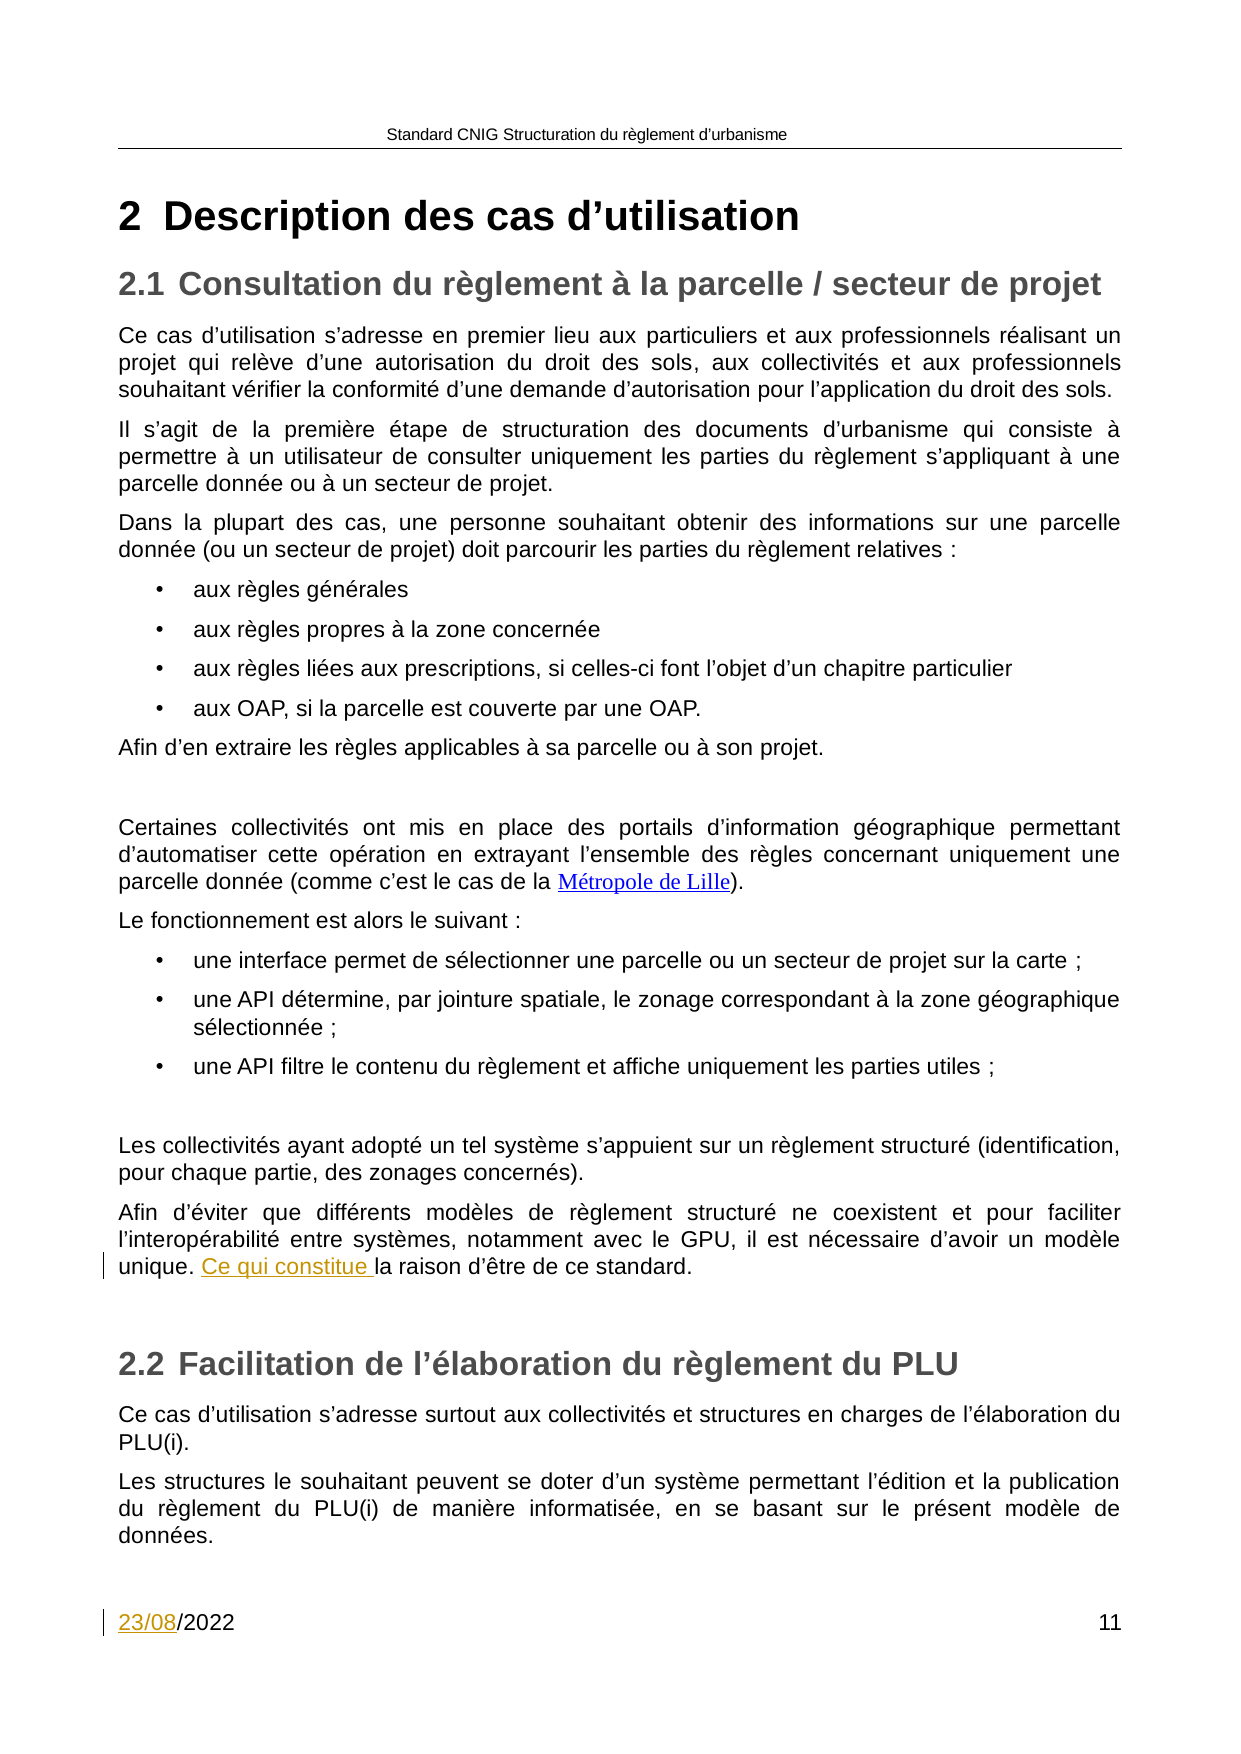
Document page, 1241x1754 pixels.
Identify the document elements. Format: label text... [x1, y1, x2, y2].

list une interface permet de sélectionner une parcelle ou un secteur de projet sur la carte ; [156, 946, 1122, 973]
text Certaines collectivités ont mis en place des portails d’information géographique permettant d’automatiser cette opération en extrayant l’ensemble des règles concernant uniquement une parcelle donnée (comme c’est le cas de la Métropole de Lille). [118, 813, 1122, 894]
text Afin d’éviter que différents modèles de règlement structuré ne coexistent et pour faciliter l’interopérabilité entre systèmes, notamment avec le GPU, il est nécessaire d’avoir un modèle unique. Ce qui constitue la raison d’être de ce standard. [118, 1198, 1122, 1279]
list une API filtre le contenu du règlement et affiche uniquement les parties utiles ; [156, 1052, 1122, 1079]
text Le fonctionnement est alors le suivant : [118, 907, 1122, 934]
subtitle Facilitation de l’élaboration du règlement du PLU [118, 1344, 1122, 1382]
text Il s’agit de la première étape de structuration des documents d’urbanisme qui consiste à permettre à un utilisateur de consulter uniquement les parties du règlement s’appliquant à une parcelle donnée ou à un secteur de projet. [118, 415, 1122, 496]
list aux règles générales [156, 575, 1122, 602]
text Dans la plupart des cas, une personne souhaitant obtenir des informations sur une parcelle donnée (ou un secteur de projet) doit parcourir les parties du règlement relatives : [118, 509, 1122, 563]
subtitle Description des cas d’utilisation [118, 192, 1122, 239]
subtitle Consultation du règlement à la parcelle / secteur de projet [118, 264, 1122, 303]
text Afin d’en extraire les règles applicables à sa parcelle ou à son projet. [118, 734, 1122, 761]
list aux règles liées aux prescriptions, si celles-ci font l’objet d’un chapitre particulier [156, 654, 1122, 682]
text Ce cas d’utilisation s’adresse en premier lieu aux particuliers et aux professionnels réalisant un projet qui relève d’une autorisation du droit des sols, aux collectivités et aux professionnels souhaitant vérifier la conformité d’une demande d’autorisation pour l’application du droit des sols. [118, 321, 1122, 402]
text Les collectivités ayant adopté un tel système s’appuient sur un règlement structuré (identification, pour chaque partie, des zonages concernés). [118, 1132, 1122, 1186]
list aux règles propres à la zone concernée [156, 615, 1122, 642]
text Les structures le souhaitant peuvent se doter d’un système permettant l’édition et la publication du règlement du PLU(i) de manière informatisée, en se basant sur le présent modèle de données. [118, 1467, 1122, 1549]
list une API détermine, par jointure spatiale, le zonage correspondant à la zone géographique sélectionnée ; [156, 986, 1122, 1040]
text Ce cas d’utilisation s’adresse surtout aux collectivités et structures en charges de l’élaboration du PLU(i). [118, 1401, 1122, 1455]
list aux OAP, si la parcelle est couverte par une OAP. [156, 694, 1122, 721]
